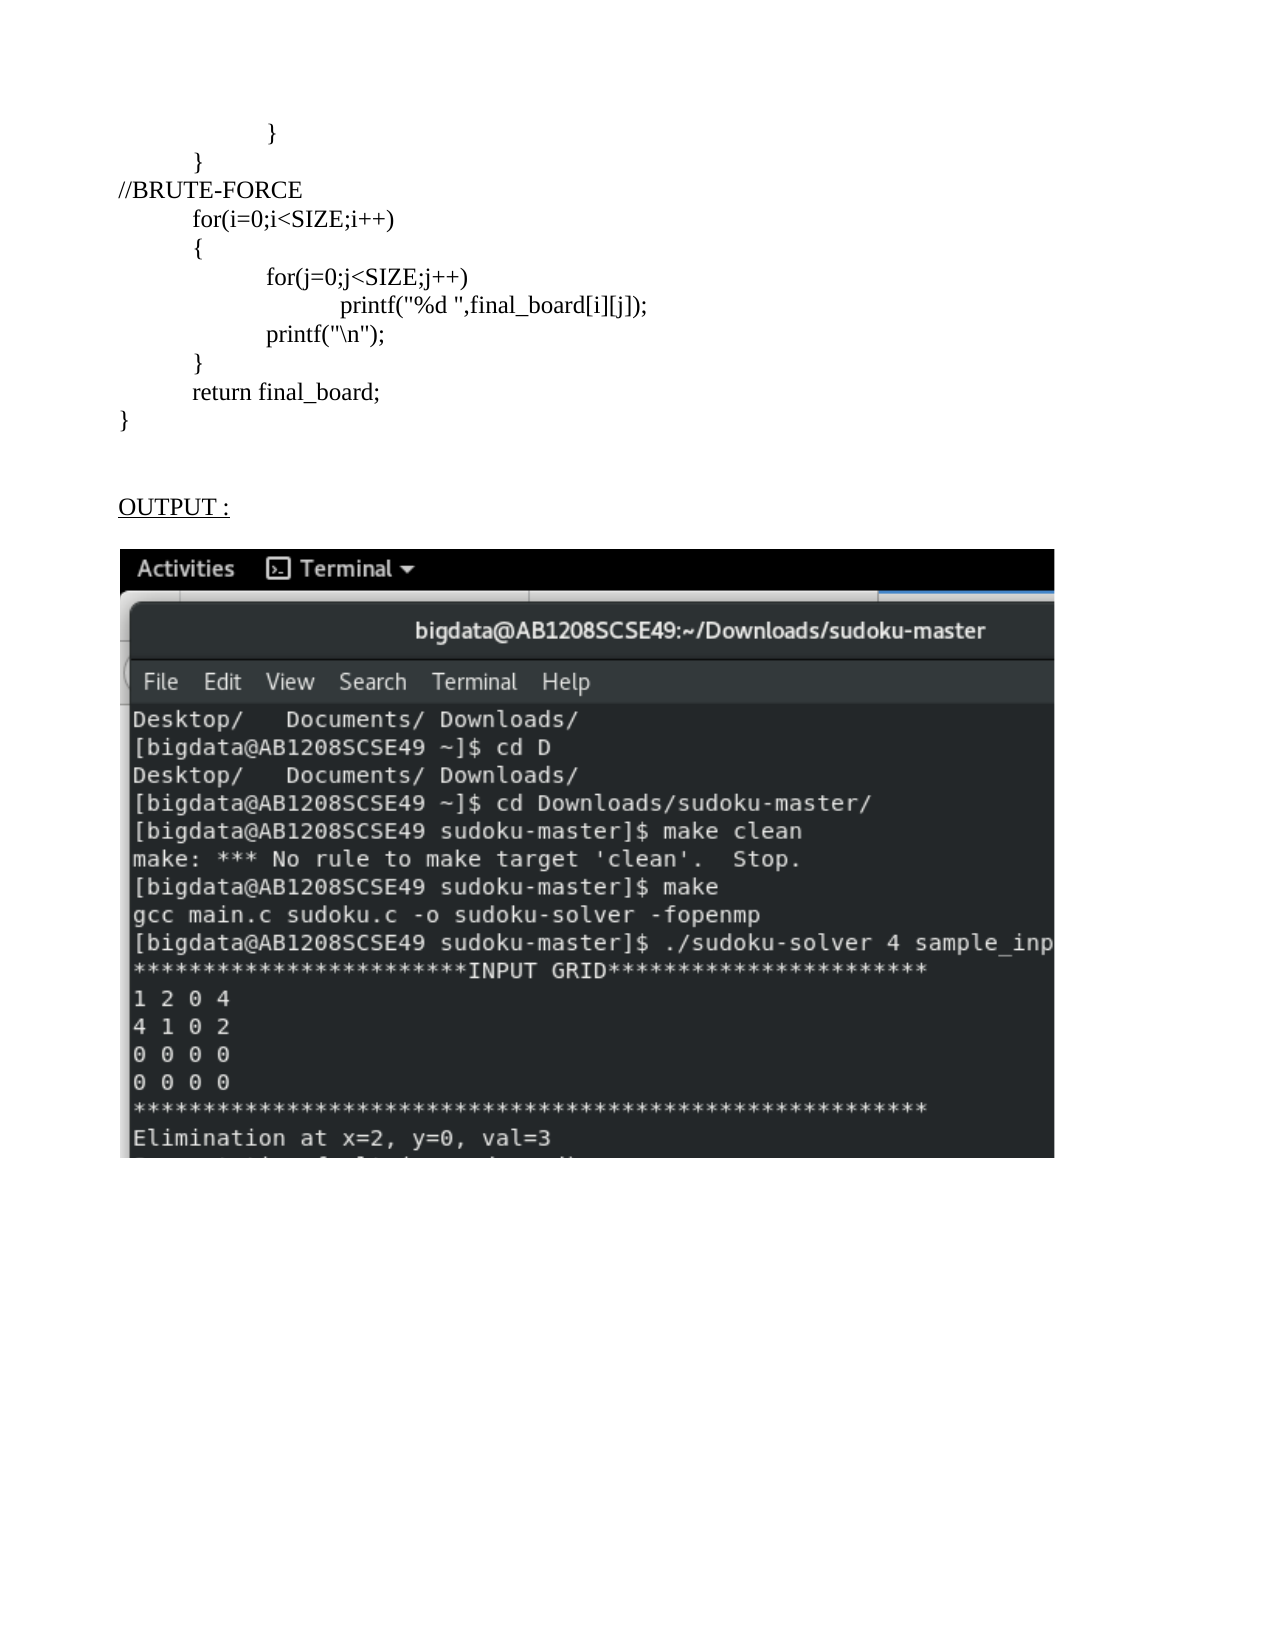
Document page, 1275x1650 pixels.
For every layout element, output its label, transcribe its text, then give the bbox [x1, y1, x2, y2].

text } [118, 147, 1157, 176]
text } [118, 406, 1157, 434]
text { [118, 233, 1157, 262]
text for(i=0;i<SIZE;i++) [118, 204, 1157, 233]
text } [118, 348, 1157, 377]
text printf("%d ",final_board[i][j]); [118, 291, 1157, 319]
text printf("\n"); [118, 319, 1157, 348]
text OUTPUT : [118, 492, 1157, 521]
text return final_board; [118, 377, 1157, 406]
text //BRUTE-FORCE [118, 176, 1157, 204]
text } [118, 118, 1157, 147]
text for(j=0;j<SIZE;j++) [118, 262, 1157, 291]
